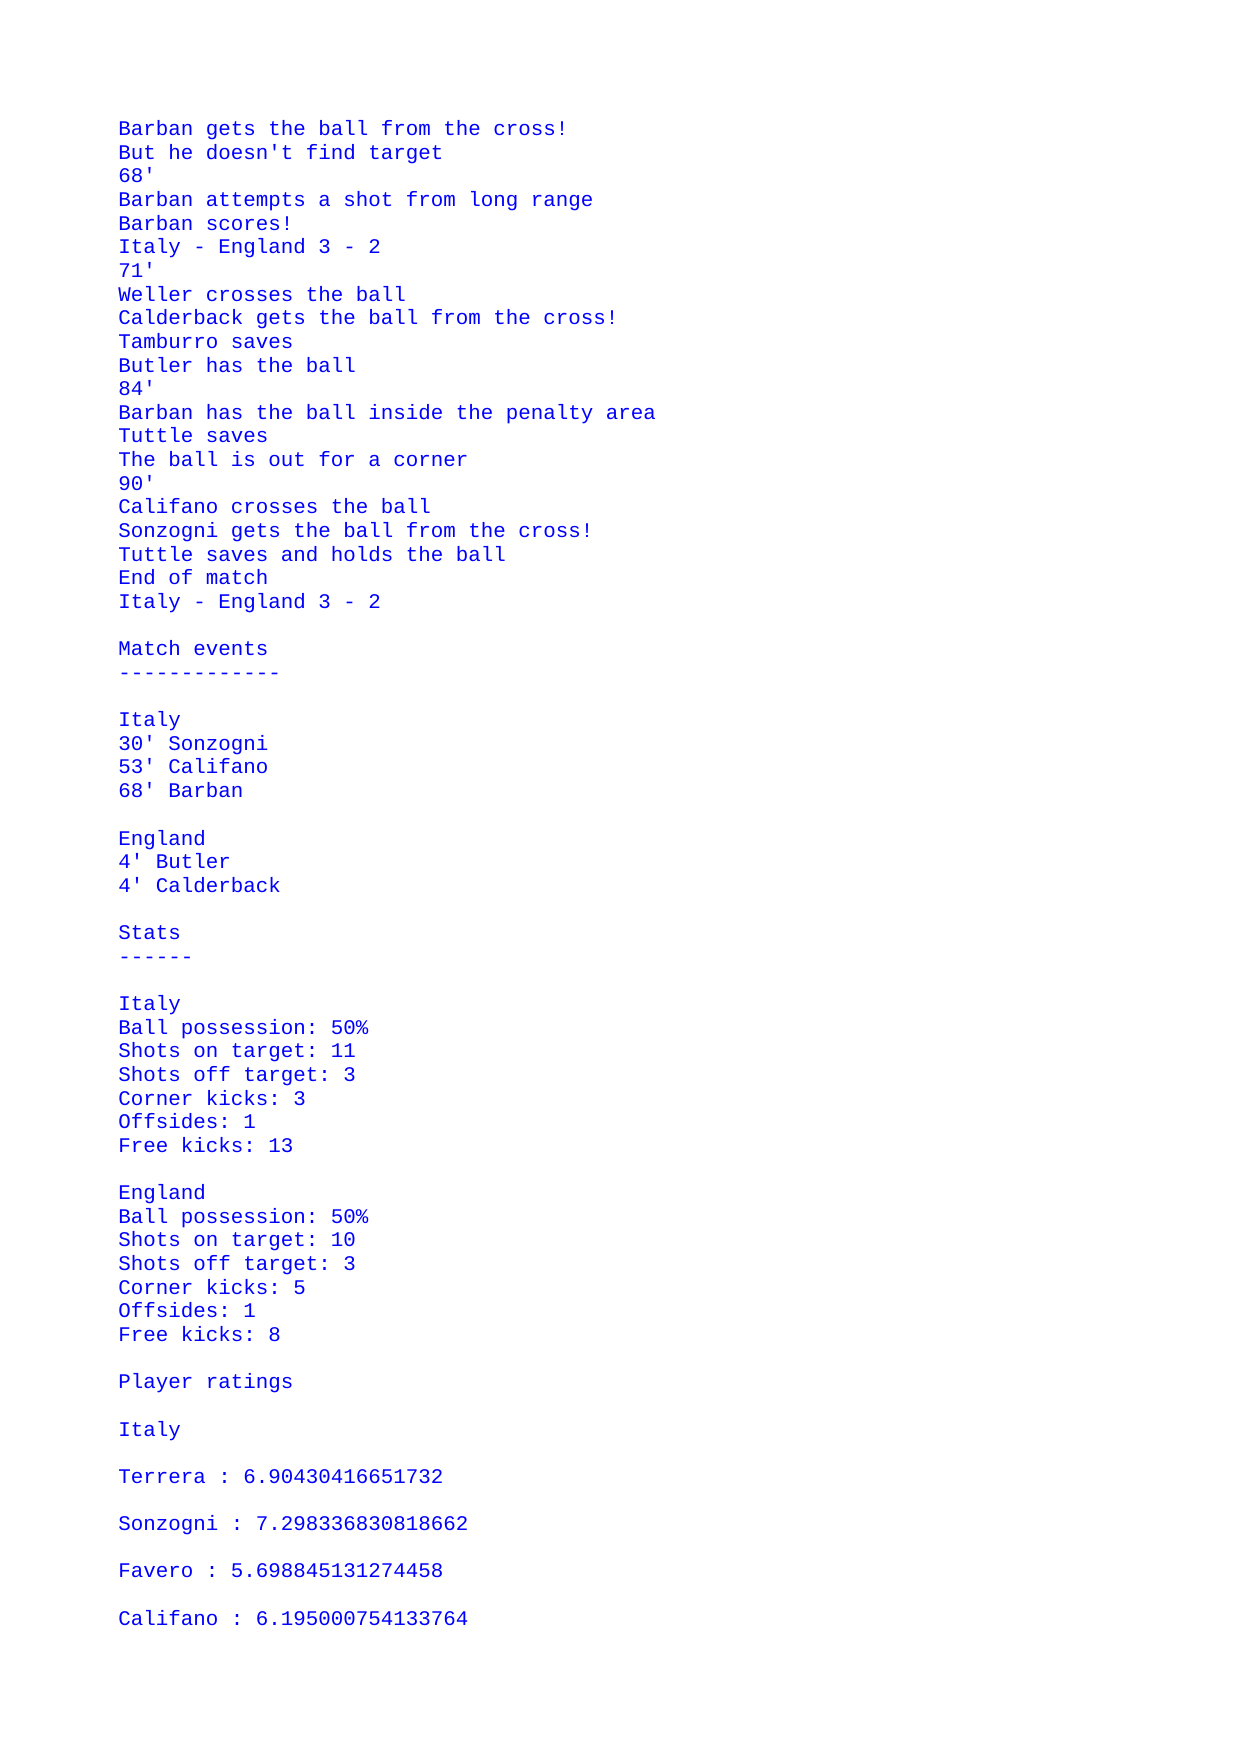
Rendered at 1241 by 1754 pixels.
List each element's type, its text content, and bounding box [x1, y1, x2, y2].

text Tuttle saves and holds the ball [118, 544, 1122, 567]
text But he doesn't find target [118, 142, 1122, 165]
text Tuttle saves [118, 426, 1122, 449]
text Shots on target: 10 [118, 1229, 1122, 1253]
text Barban gets the ball from the cross! [118, 118, 1122, 142]
text Ball possession: 50% [118, 1017, 1122, 1040]
text Sonzogni : 7.298336830818662 [118, 1513, 1122, 1537]
text Match events [118, 638, 1122, 662]
text 53' Califano [118, 757, 1122, 780]
text 84' [118, 378, 1122, 402]
text England [118, 827, 1122, 851]
text Offsides: 1 [118, 1300, 1122, 1324]
text 4' Butler [118, 851, 1122, 875]
text End of match [118, 567, 1122, 591]
text Italy - England 3 - 2 [118, 591, 1122, 615]
text 4' Calderback [118, 875, 1122, 898]
text Stats [118, 922, 1122, 946]
text Favero : 5.698845131274458 [118, 1561, 1122, 1584]
text Califano : 6.195000754133764 [118, 1608, 1122, 1631]
text Corner kicks: 5 [118, 1277, 1122, 1300]
text Califano crosses the ball [118, 496, 1122, 520]
text Corner kicks: 3 [118, 1088, 1122, 1111]
text Italy [118, 1419, 1122, 1442]
text Italy [118, 993, 1122, 1017]
text Italy [118, 709, 1122, 733]
text Barban scores! [118, 213, 1122, 236]
text 68' Barban [118, 780, 1122, 804]
text Italy - England 3 - 2 [118, 236, 1122, 260]
text Shots on target: 11 [118, 1040, 1122, 1064]
text Butler has the ball [118, 354, 1122, 378]
text Shots off target: 3 [118, 1253, 1122, 1277]
text ------------- [118, 662, 1122, 686]
text Player ratings [118, 1371, 1122, 1395]
text England [118, 1182, 1122, 1206]
text Offsides: 1 [118, 1111, 1122, 1135]
text 68' [118, 165, 1122, 189]
text ------ [118, 946, 1122, 969]
text Barban has the ball inside the penalty area [118, 402, 1122, 426]
text 90' [118, 473, 1122, 496]
text Free kicks: 13 [118, 1135, 1122, 1158]
text Sonzogni gets the ball from the cross! [118, 520, 1122, 544]
text Ball possession: 50% [118, 1206, 1122, 1229]
text Weller crosses the ball [118, 284, 1122, 307]
text Tamburro saves [118, 331, 1122, 354]
text 71' [118, 260, 1122, 284]
text Shots off target: 3 [118, 1064, 1122, 1088]
text Terrera : 6.90430416651732 [118, 1466, 1122, 1489]
text Barban attempts a shot from long range [118, 189, 1122, 213]
text 30' Sonzogni [118, 733, 1122, 757]
text Free kicks: 8 [118, 1324, 1122, 1348]
text The ball is out for a corner [118, 449, 1122, 473]
text Calderback gets the ball from the cross! [118, 307, 1122, 331]
